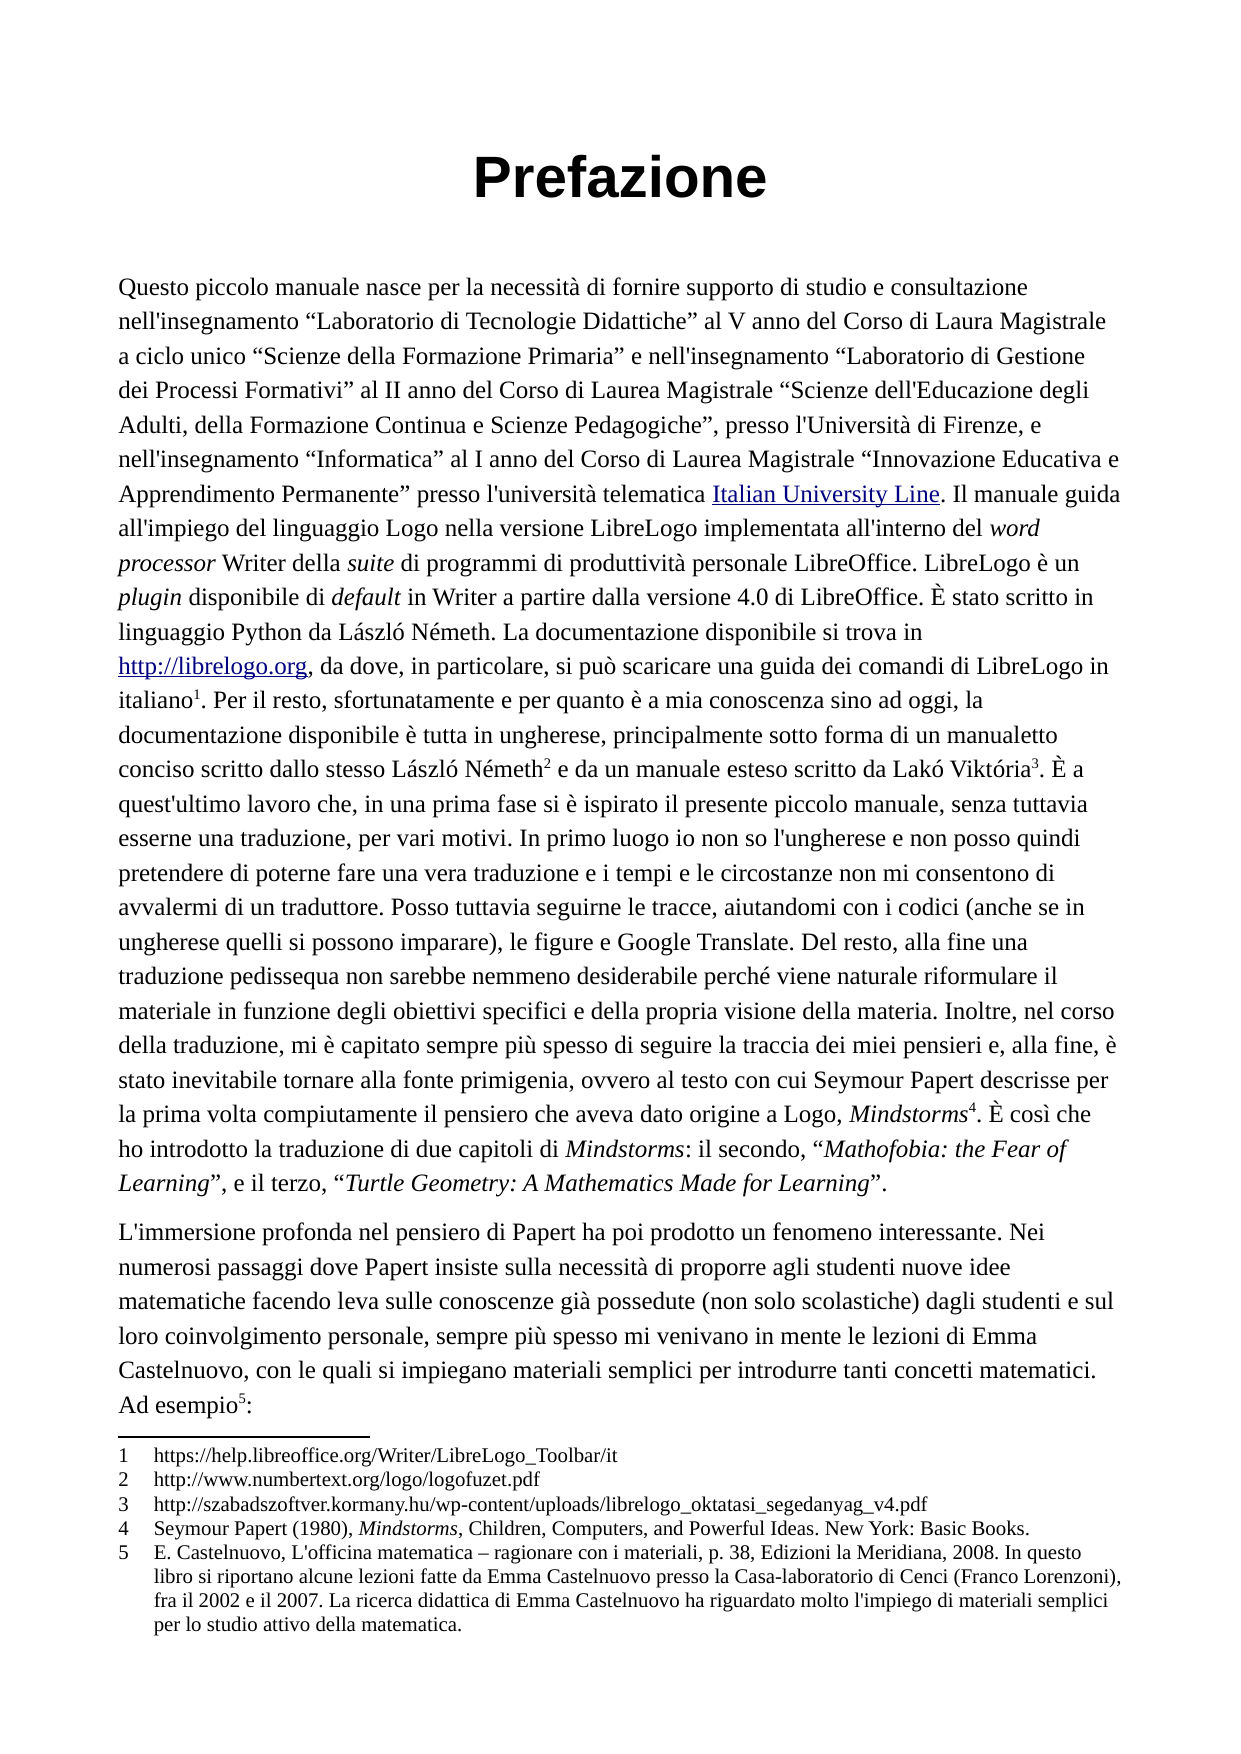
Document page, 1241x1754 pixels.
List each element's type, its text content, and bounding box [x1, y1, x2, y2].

text L'immersione profonda nel pensiero di Papert ha poi prodotto un fenomeno interessante. Nei numerosi passaggi dove Papert insiste sulla necessità di proporre agli studenti nuove idee matematiche facendo leva sulle conoscenze già possedute (non solo scolastiche) dagli studenti e sul loro coinvolgimento personale, sempre più spesso mi venivano in mente le lezioni di Emma Castelnuovo, con le quali si impiegano materiali semplici per introdurre tanti concetti matematici. Ad esempio: [118, 1217, 1122, 1418]
text E. Castelnuovo, L'officina matematica – ragionare con i materiali, p. 38, Edizioni la Meridiana, 2008. In questo libro si riportano alcune lezioni fatte da Emma Castelnuovo presso la Casa-laboratorio di Cenci (Franco Lorenzoni), fra il 2002 e il 2007. La ricerca didattica di Emma Castelnuovo ha riguardato molto l'impiego di materiali semplici per lo studio attivo della matematica. [118, 1539, 1122, 1636]
text https://help.libreoffice.org/Writer/LibreLogo_Toolbar/it [118, 1443, 1122, 1467]
text http://www.numbertext.org/logo/logofuzet.pdf [118, 1467, 1122, 1491]
text Seymour Papert (1980), Mindstorms, Children, Computers, and Powerful Ideas. New York: Basic Books. [118, 1516, 1122, 1539]
title Prefazione [118, 143, 1122, 210]
text Questo piccolo manuale nasce per la necessità di fornire supporto di studio e consultazione nell'insegnamento “Laboratorio di Tecnologie Didattiche” al V anno del Corso di Laura Magistrale a ciclo unico “Scienze della Formazione Primaria” e nell'insegnamento “Laboratorio di Gestione dei Processi Formativi” al II anno del Corso di Laurea Magistrale “Scienze dell'Educazione degli Adulti, della Formazione Continua e Scienze Pedagogiche”, presso l'Università di Firenze, e nell'insegnamento “Informatica” al I anno del Corso di Laurea Magistrale “Innovazione Educativa e Apprendimento Permanente” presso l'università telematica Italian University Line. Il manuale guida all'impiego del linguaggio Logo nella versione LibreLogo implementata all'interno del word processor Writer della suite di programmi di produttività personale LibreOffice. LibreLogo è un plugin disponibile di default in Writer a partire dalla versione 4.0 di LibreOffice. È stato scritto in linguaggio Python da László Németh. La documentazione disponibile si trova in http://librelogo.org, da dove, in particolare, si può scaricare una guida dei comandi di LibreLogo in italiano. Per il resto, sfortunatamente e per quanto è a mia conoscenza sino ad oggi, la documentazione disponibile è tutta in ungherese, principalmente sotto forma di un manualetto conciso scritto dallo stesso László Németh e da un manuale esteso scritto da Lakó Viktória. È a quest'ultimo lavoro che, in una prima fase si è ispirato il presente piccolo manuale, senza tuttavia esserne una traduzione, per vari motivi. In primo luogo io non so l'ungherese e non posso quindi pretendere di poterne fare una vera traduzione e i tempi e le circostanze non mi consentono di avvalermi di un traduttore. Posso tuttavia seguirne le tracce, aiutandomi con i codici (anche se in ungherese quelli si possono imparare), le figure e Google Translate. Del resto, alla fine una traduzione pedissequa non sarebbe nemmeno desiderabile perché viene naturale riformulare il materiale in funzione degli obiettivi specifici e della propria visione della materia. Inoltre, nel corso della traduzione, mi è capitato sempre più spesso di seguire la traccia dei miei pensieri e, alla fine, è stato inevitabile tornare alla fonte primigenia, ovvero al testo con cui Seymour Papert descrisse per la prima volta compiutamente il pensiero che aveva dato origine a Logo, Mindstorms. È così che ho introdotto la traduzione di due capitoli di Mindstorms: il secondo, “Mathofobia: the Fear of Learning”, e il terzo, “Turtle Geometry: A Mathematics Made for Learning”. [118, 272, 1122, 1197]
text http://szabadszoftver.kormany.hu/wp-content/uploads/librelogo_oktatasi_segedanyag_v4.pdf [118, 1491, 1122, 1516]
